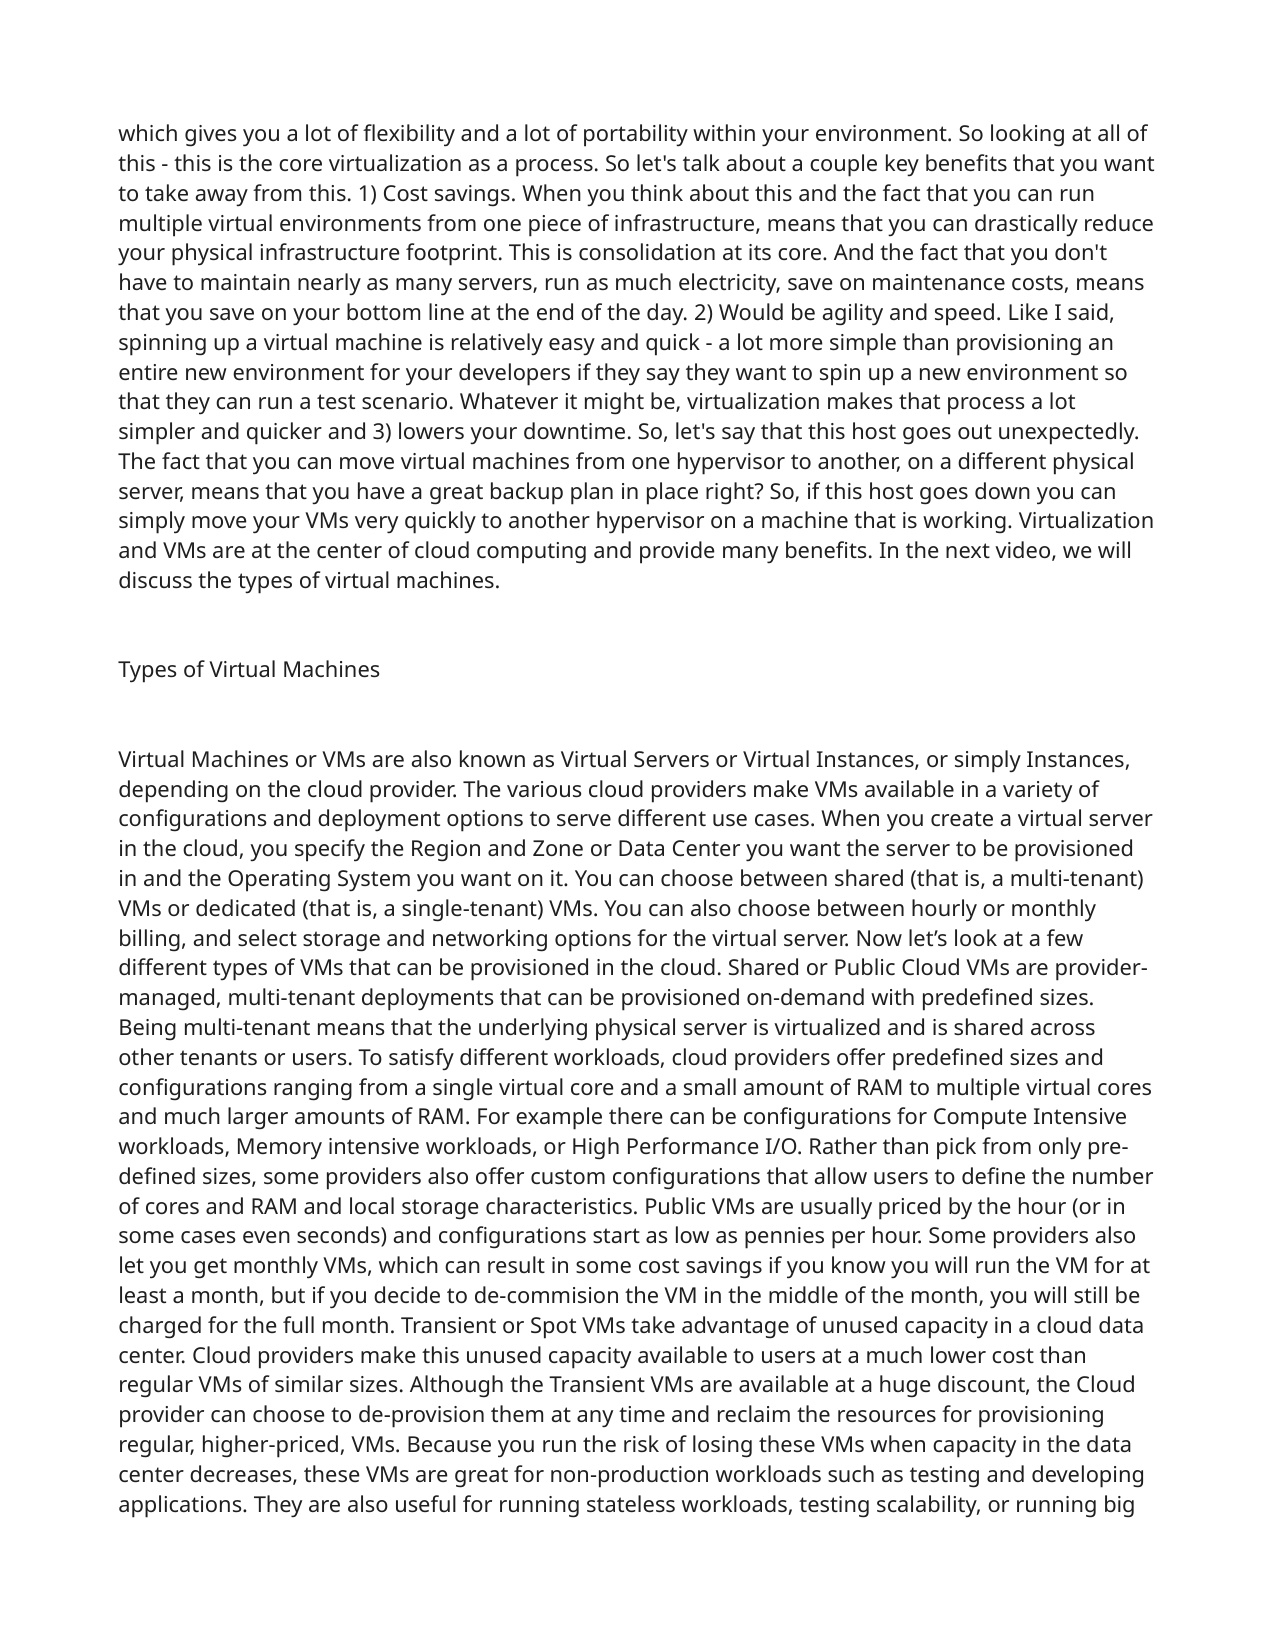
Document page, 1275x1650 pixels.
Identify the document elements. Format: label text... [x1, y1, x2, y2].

text which gives you a lot of flexibility and a lot of portability within your environment. So looking at all of this - this is the core virtualization as a process. So let's talk about a couple key benefits that you want to take away from this. 1) Cost savings. When you think about this and the fact that you can run multiple virtual environments from one piece of infrastructure, means that you can drastically reduce your physical infrastructure footprint. This is consolidation at its core. And the fact that you don't have to maintain nearly as many servers, run as much electricity, save on maintenance costs, means that you save on your bottom line at the end of the day. 2) Would be agility and speed. Like I said, spinning up a virtual machine is relatively easy and quick - a lot more simple than provisioning an entire new environment for your developers if they say they want to spin up a new environment so that they can run a test scenario. Whatever it might be, virtualization makes that process a lot simpler and quicker and 3) lowers your downtime. So, let's say that this host goes out unexpectedly. The fact that you can move virtual machines from one hypervisor to another, on a different physical server, means that you have a great backup plan in place right? So, if this host goes down you can simply move your VMs very quickly to another hypervisor on a machine that is working. Virtualization and VMs are at the center of cloud computing and provide many benefits. In the next video, we will discuss the types of virtual machines. [118, 118, 1157, 595]
text Virtual Machines or VMs are also known as Virtual Servers or Virtual Instances, or simply Instances, depending on the cloud provider. The various cloud providers make VMs available in a variety of configurations and deployment options to serve different use cases. When you create a virtual server in the cloud, you specify the Region and Zone or Data Center you want the server to be provisioned in and the Operating System you want on it. You can choose between shared (that is, a multi-tenant) VMs or dedicated (that is, a single-tenant) VMs. You can also choose between hourly or monthly billing, and select storage and networking options for the virtual server. Now let’s look at a few different types of VMs that can be provisioned in the cloud. Shared or Public Cloud VMs are provider-managed, multi-tenant deployments that can be provisioned on-demand with predefined sizes. Being multi-tenant means that the underlying physical server is virtualized and is shared across other tenants or users. To satisfy different workloads, cloud providers offer predefined sizes and configurations ranging from a single virtual core and a small amount of RAM to multiple virtual cores and much larger amounts of RAM. For example there can be configurations for Compute Intensive workloads, Memory intensive workloads, or High Performance I/O. Rather than pick from only pre-defined sizes, some providers also offer custom configurations that allow users to define the number of cores and RAM and local storage characteristics. Public VMs are usually priced by the hour (or in some cases even seconds) and configurations start as low as pennies per hour. Some providers also let you get monthly VMs, which can result in some cost savings if you know you will run the VM for at least a month, but if you decide to de-commision the VM in the middle of the month, you will still be charged for the full month. Transient or Spot VMs take advantage of unused capacity in a cloud data center. Cloud providers make this unused capacity available to users at a much lower cost than regular VMs of similar sizes. Although the Transient VMs are available at a huge discount, the Cloud provider can choose to de-provision them at any time and reclaim the resources for provisioning regular, higher-priced, VMs. Because you run the risk of losing these VMs when capacity in the data center decreases, these VMs are great for non-production workloads such as testing and developing applications. They are also useful for running stateless workloads, testing scalability, or running big [118, 744, 1157, 1518]
text Types of Virtual Machines [118, 654, 1157, 684]
